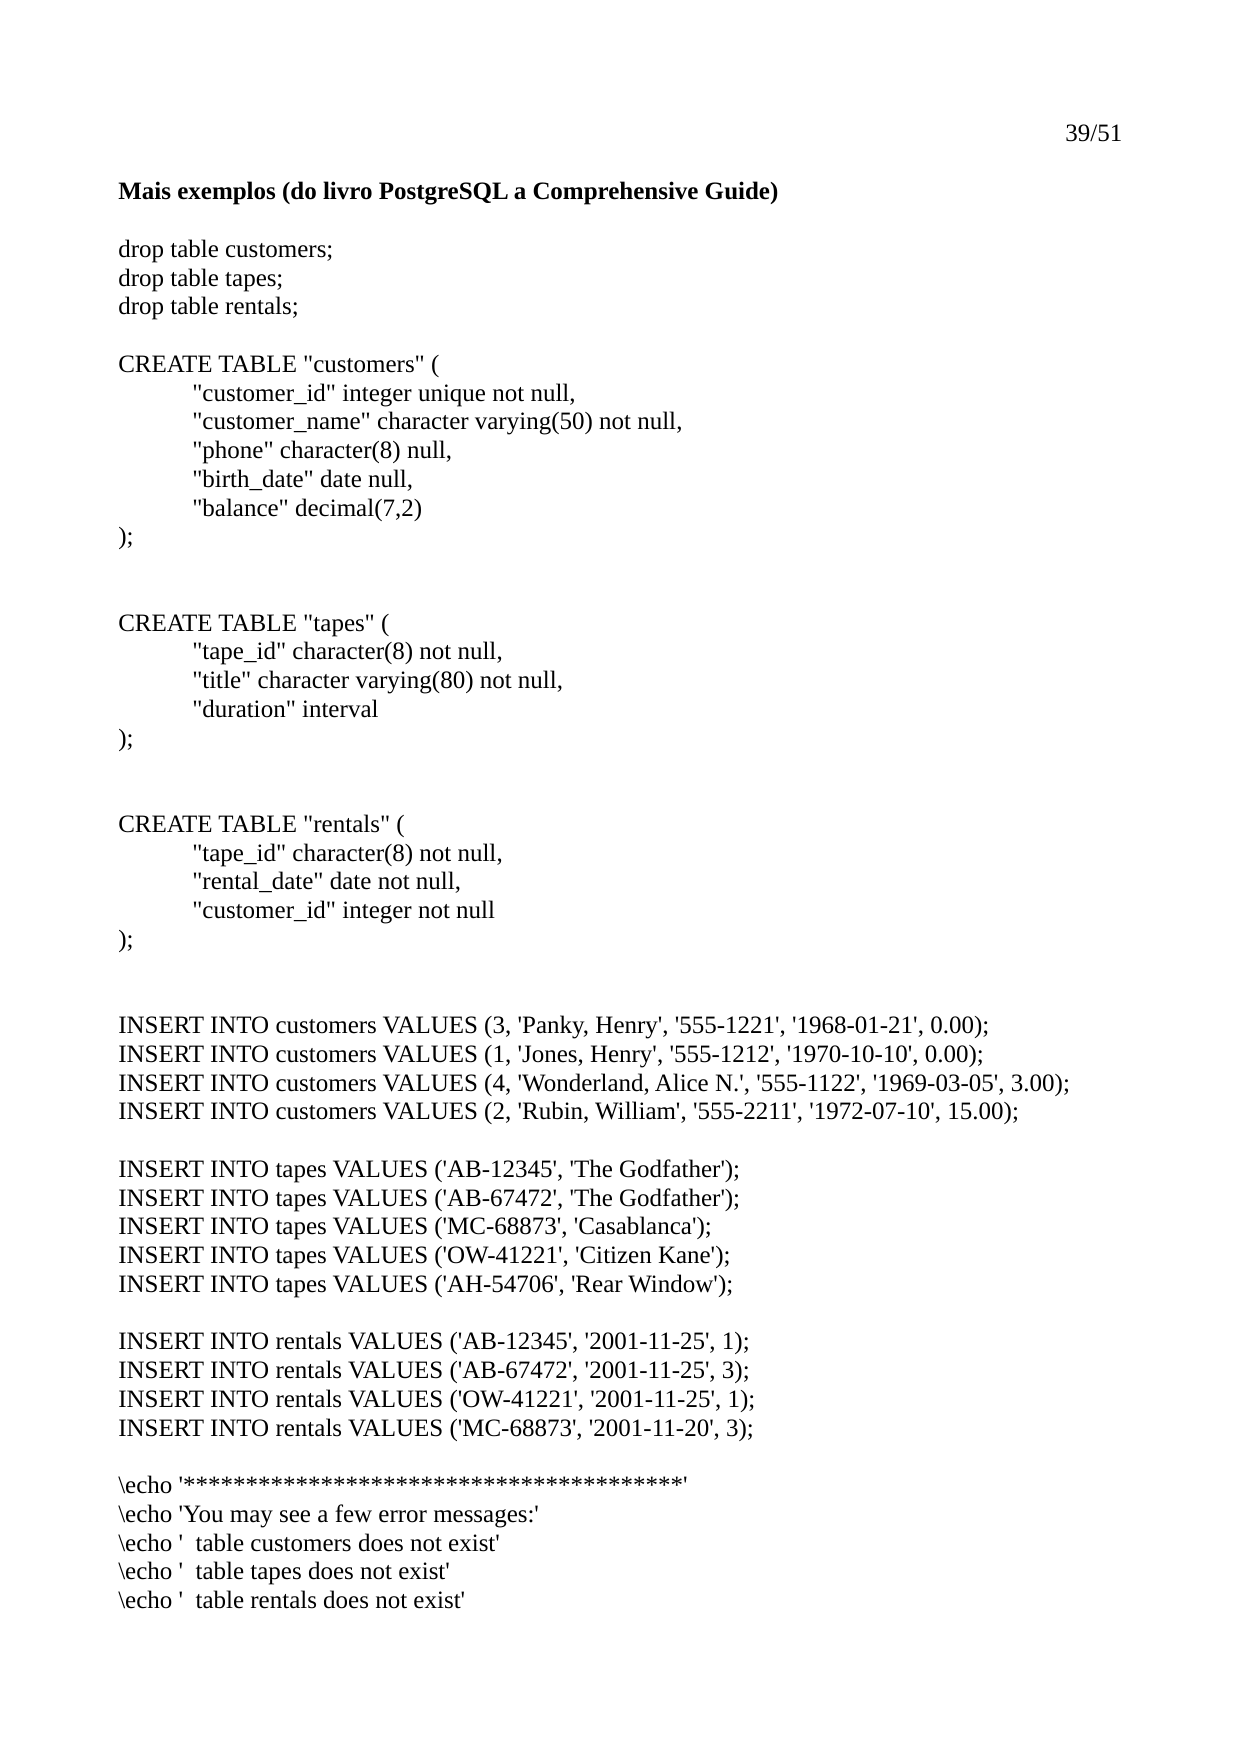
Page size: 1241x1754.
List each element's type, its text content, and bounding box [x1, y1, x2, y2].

text Mais exemplos (do livro PostgreSQL a Comprehensive Guide) [118, 176, 1122, 205]
text ); [118, 924, 1122, 953]
text CREATE TABLE "rentals" ( [118, 809, 1122, 838]
text INSERT INTO customers VALUES (3, 'Panky, Henry', '555-1221', '1968-01-21', 0.00); [118, 1010, 1122, 1039]
text INSERT INTO tapes VALUES ('MC-68873', 'Casablanca'); [118, 1211, 1122, 1240]
text \echo ' table tapes does not exist' [118, 1556, 1122, 1585]
text drop table tapes; [118, 263, 1122, 291]
text "phone" character(8) null, [118, 435, 1122, 464]
text INSERT INTO tapes VALUES ('OW-41221', 'Citizen Kane'); [118, 1240, 1122, 1269]
text INSERT INTO customers VALUES (4, 'Wonderland, Alice N.', '555-1122', '1969-03-05', 3.00); [118, 1068, 1122, 1096]
text \echo ' table customers does not exist' [118, 1528, 1122, 1556]
text \echo '****************************************' [118, 1470, 1122, 1499]
text "customer_id" integer not null [118, 895, 1122, 924]
text INSERT INTO rentals VALUES ('AB-67472', '2001-11-25', 3); [118, 1355, 1122, 1384]
text "rental_date" date not null, [118, 866, 1122, 895]
text ); [118, 521, 1122, 550]
text INSERT INTO rentals VALUES ('OW-41221', '2001-11-25', 1); [118, 1384, 1122, 1413]
text "balance" decimal(7,2) [118, 493, 1122, 521]
text drop table customers; [118, 234, 1122, 263]
text INSERT INTO tapes VALUES ('AB-12345', 'The Godfather'); [118, 1154, 1122, 1183]
text "title" character varying(80) not null, [118, 665, 1122, 694]
text \echo ' table rentals does not exist' [118, 1585, 1122, 1614]
text "customer_name" character varying(50) not null, [118, 406, 1122, 435]
text INSERT INTO rentals VALUES ('MC-68873', '2001-11-20', 3); [118, 1413, 1122, 1441]
text "duration" interval [118, 694, 1122, 723]
text INSERT INTO tapes VALUES ('AB-67472', 'The Godfather'); [118, 1183, 1122, 1211]
text "tape_id" character(8) not null, [118, 838, 1122, 866]
text "tape_id" character(8) not null, [118, 636, 1122, 665]
text INSERT INTO rentals VALUES ('AB-12345', '2001-11-25', 1); [118, 1326, 1122, 1355]
text \echo 'You may see a few error messages:' [118, 1499, 1122, 1528]
text "customer_id" integer unique not null, [118, 378, 1122, 406]
text INSERT INTO tapes VALUES ('AH-54706', 'Rear Window'); [118, 1269, 1122, 1298]
text ); [118, 723, 1122, 751]
text CREATE TABLE "customers" ( [118, 349, 1122, 378]
text "birth_date" date null, [118, 464, 1122, 493]
text INSERT INTO customers VALUES (1, 'Jones, Henry', '555-1212', '1970-10-10', 0.00); [118, 1039, 1122, 1068]
text drop table rentals; [118, 291, 1122, 320]
text CREATE TABLE "tapes" ( [118, 608, 1122, 636]
text INSERT INTO customers VALUES (2, 'Rubin, William', '555-2211', '1972-07-10', 15.00); [118, 1096, 1122, 1125]
